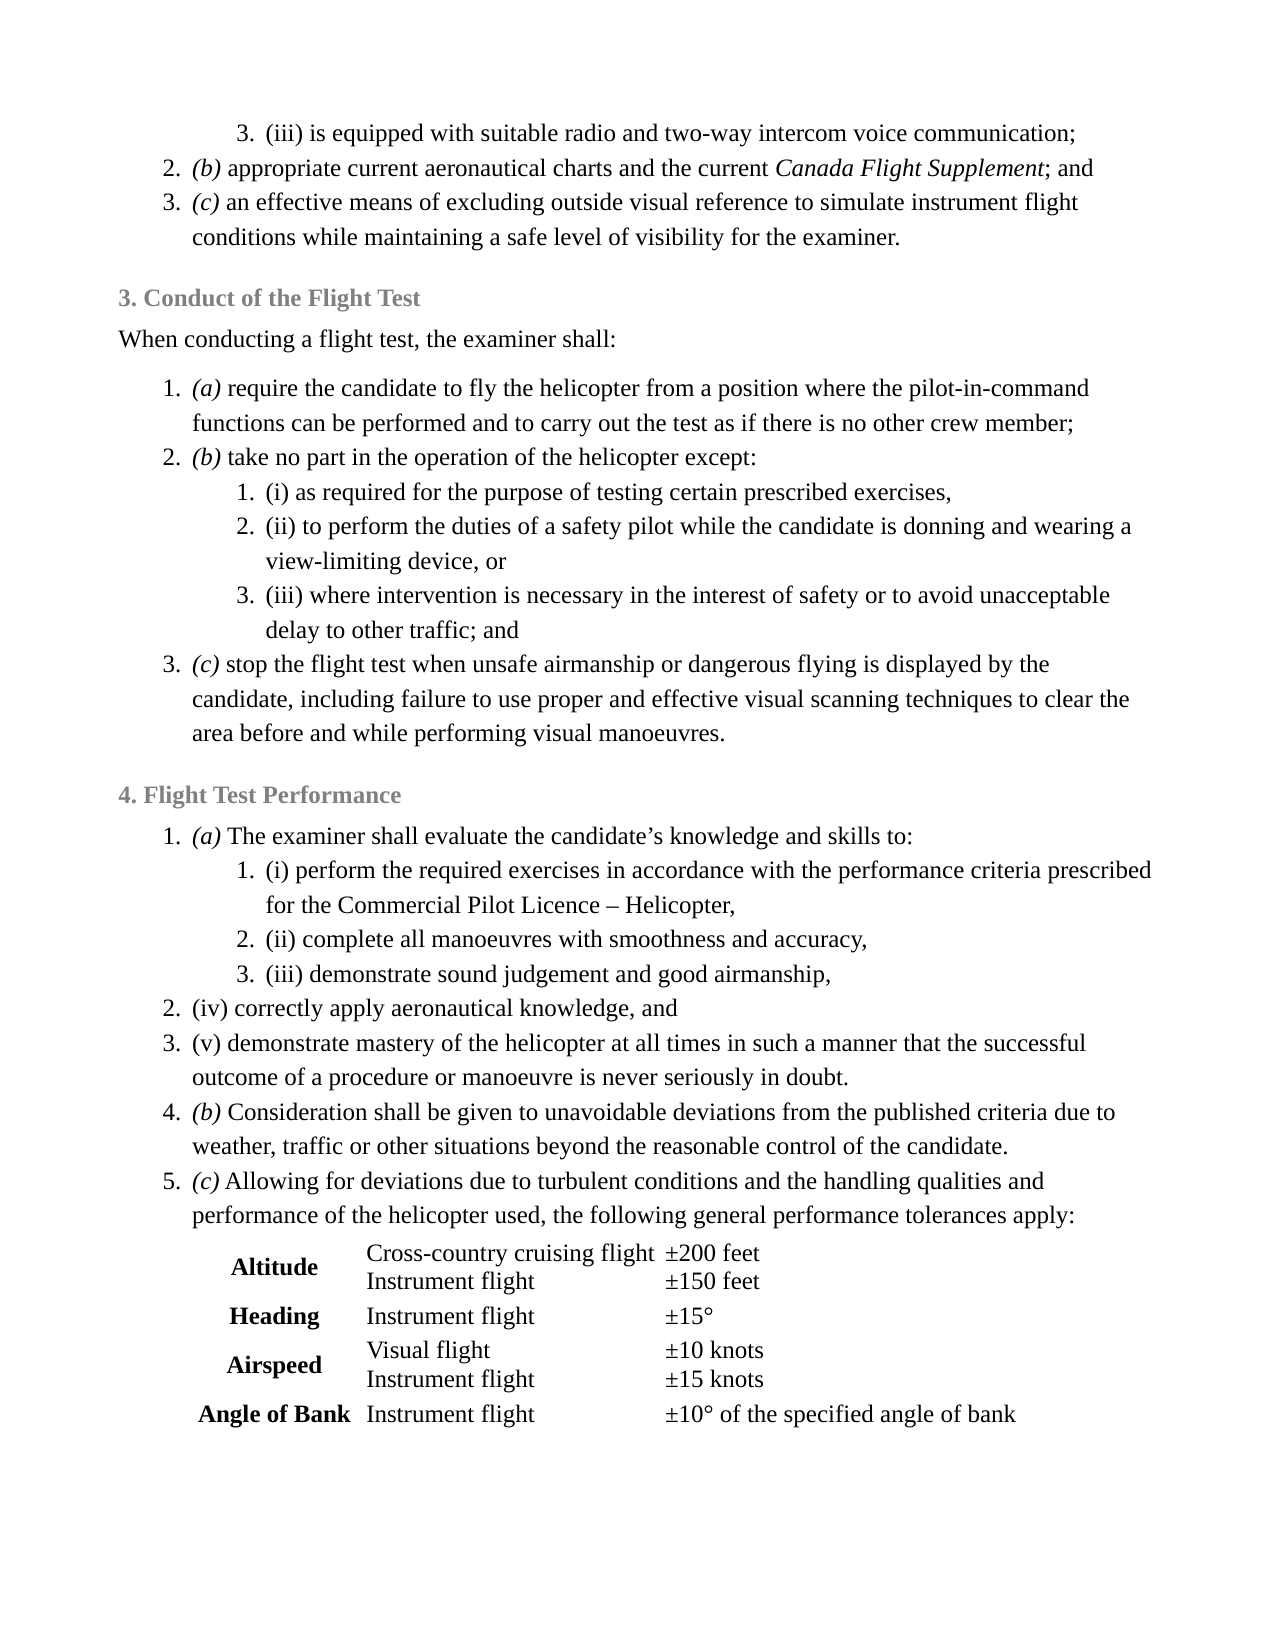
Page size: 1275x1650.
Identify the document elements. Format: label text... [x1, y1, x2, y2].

list (a) The examiner shall evaluate the candidate’s knowledge and skills to: [162, 821, 1157, 850]
table_cell Airspeed [192, 1333, 363, 1396]
list (ii) to perform the duties of a safety pilot while the candidate is donning and wearing a view-limiting device, or [236, 511, 1157, 574]
list (a) require the candidate to fly the helicopter from a position where the pilot-in-command functions can be performed and to carry out the test as if there is no other crew member; [162, 373, 1157, 437]
list (iii) is equipped with suitable radio and two-way intercom voice communication; [236, 118, 1157, 147]
list (c) stop the flight test when unsafe airmanship or dangerous flying is displayed by the candidate, including failure to use proper and effective visual scanning techniques to clear the area before and while performing visual manoeuvres. [162, 649, 1157, 747]
table_cell Angle of Bank [192, 1396, 363, 1431]
subtitle 3. Conduct of the Flight Test [118, 283, 1157, 312]
list (iii) where intervention is necessary in the interest of safety or to avoid unacceptable delay to other traffic; and [236, 580, 1157, 643]
list (b) appropriate current aeronautical charts and the current Canada Flight Supplement; and [162, 153, 1157, 181]
table_cell ±10° of the specified angle of bank [662, 1396, 1033, 1431]
text When conducting a flight test, the examiner shall: [118, 324, 1157, 353]
list (i) perform the required exercises in accordance with the performance criteria prescribed for the Commercial Pilot Licence – Helicopter, [236, 856, 1157, 919]
table_header Altitude [192, 1235, 363, 1298]
list (b) Consideration shall be given to unavoidable deviations from the published criteria due to weather, traffic or other situations beyond the reasonable control of the candidate. [162, 1097, 1157, 1160]
table_cell Instrument flight [363, 1396, 662, 1431]
list (iii) demonstrate sound judgement and good airmanship, [236, 959, 1157, 988]
list (i) as required for the purpose of testing certain prescribed exercises, [236, 477, 1157, 506]
list (v) demonstrate mastery of the helicopter at all times in such a manner that the successful outcome of a procedure or manoeuvre is never seriously in doubt. [162, 1028, 1157, 1091]
list (b) take no part in the operation of the helicopter except: [162, 442, 1157, 471]
list (iv) correctly apply aeronautical knowledge, and [162, 993, 1157, 1022]
table_cell Visual flight Instrument flight [363, 1333, 662, 1396]
list (c) Allowing for deviations due to turbulent conditions and the handling qualities and performance of the helicopter used, the following general performance tolerances apply: [162, 1166, 1157, 1229]
table_cell ±10 knots ±15 knots [662, 1333, 1033, 1396]
table_header ±200 feet ±150 feet [662, 1235, 1033, 1298]
table_cell Heading [192, 1298, 363, 1333]
table_cell Instrument flight [363, 1298, 662, 1333]
list (c) an effective means of excluding outside visual reference to simulate instrument flight conditions while maintaining a safe level of visibility for the examiner. [162, 187, 1157, 250]
table_cell ±15° [662, 1298, 1033, 1333]
list (ii) complete all manoeuvres with smoothness and accuracy, [236, 924, 1157, 953]
table_header Cross-country cruising flight Instrument flight [363, 1235, 662, 1298]
subtitle 4. Flight Test Performance [118, 780, 1157, 808]
